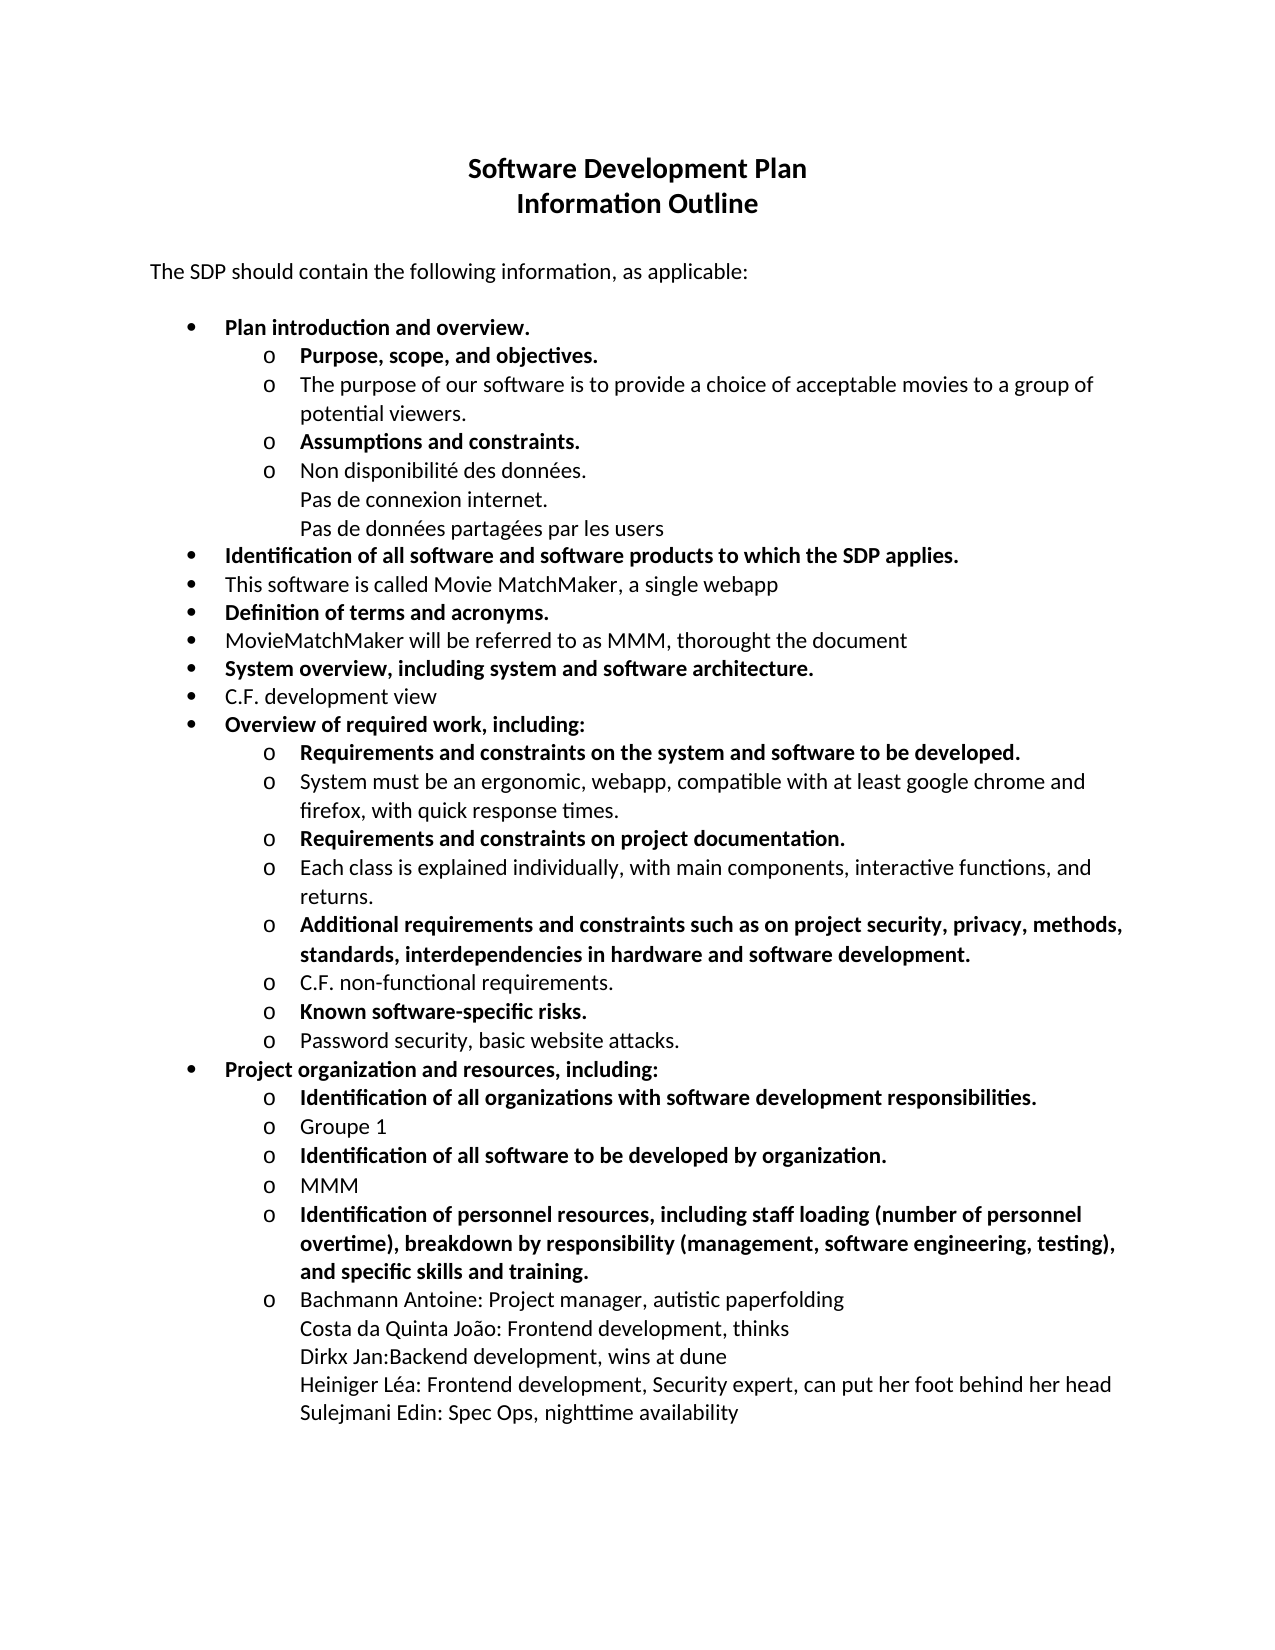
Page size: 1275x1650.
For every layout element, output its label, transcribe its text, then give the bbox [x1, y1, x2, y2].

list System overview, including system and software architecture. [187, 654, 1125, 682]
list Identification of all software and software products to which the SDP applies. [187, 542, 1125, 570]
list Identification of personnel resources, including staff loading (number of personnel overtime), breakdown by responsibility (management, software engineering, testing), and specific skills and training. [262, 1200, 1125, 1285]
list Requirements and constraints on project documentation. [262, 824, 1125, 853]
list Overview of required work, including: [187, 710, 1125, 738]
list Bachmann Antoine: Project manager, autistic paperfolding Costa da Quinta João: Frontend development, thinks Dirkx Jan:Backend development, wins at dune Heiniger Léa: Frontend development, Security expert, can put her foot behind her head [262, 1285, 1125, 1398]
list Known software-specific risks. [262, 997, 1125, 1026]
list Definition of terms and acronyms. [187, 598, 1125, 626]
list This software is called Movie MatchMaker, a single webapp [187, 570, 1125, 598]
list MovieMatchMaker will be referred to as MMM, thorought the document [187, 626, 1125, 654]
list Requirements and constraints on the system and software to be developed. [262, 738, 1125, 767]
list Identification of all organizations with software development responsibilities. [262, 1083, 1125, 1112]
list System must be an ergonomic, webapp, compatible with at least google chrome and firefox, with quick response times. [262, 767, 1125, 824]
text Software Development Plan [150, 150, 1125, 186]
list Project organization and resources, including: [187, 1055, 1125, 1083]
list Purpose, scope, and objectives. [262, 341, 1125, 370]
list Assumptions and constraints. [262, 427, 1125, 456]
list Identification of all software to be developed by organization. [262, 1142, 1125, 1171]
list Non disponibilité des données. Pas de connexion internet. Pas de données partagées par les users [262, 456, 1125, 542]
list The purpose of our software is to provide a choice of acceptable movies to a group of potential viewers. [262, 370, 1125, 427]
list Groupe 1 [262, 1112, 1125, 1142]
list Password security, basic website attacks. [262, 1026, 1125, 1055]
list Additional requirements and constraints such as on project security, privacy, methods, standards, interdependencies in hardware and software development. [262, 911, 1125, 968]
list MMM [262, 1171, 1125, 1200]
list C.F. development view [187, 682, 1125, 710]
text Information Outline [150, 186, 1125, 221]
list Plan introduction and overview. [187, 313, 1125, 341]
list Sulejmani Edin: Spec Ops, nighttime availability [262, 1398, 1125, 1426]
list C.F. non-functional requirements. [262, 968, 1125, 997]
text The SDP should contain the following information, as applicable: [150, 257, 1125, 285]
list Each class is explained individually, with main components, interactive functions, and returns. [262, 853, 1125, 911]
